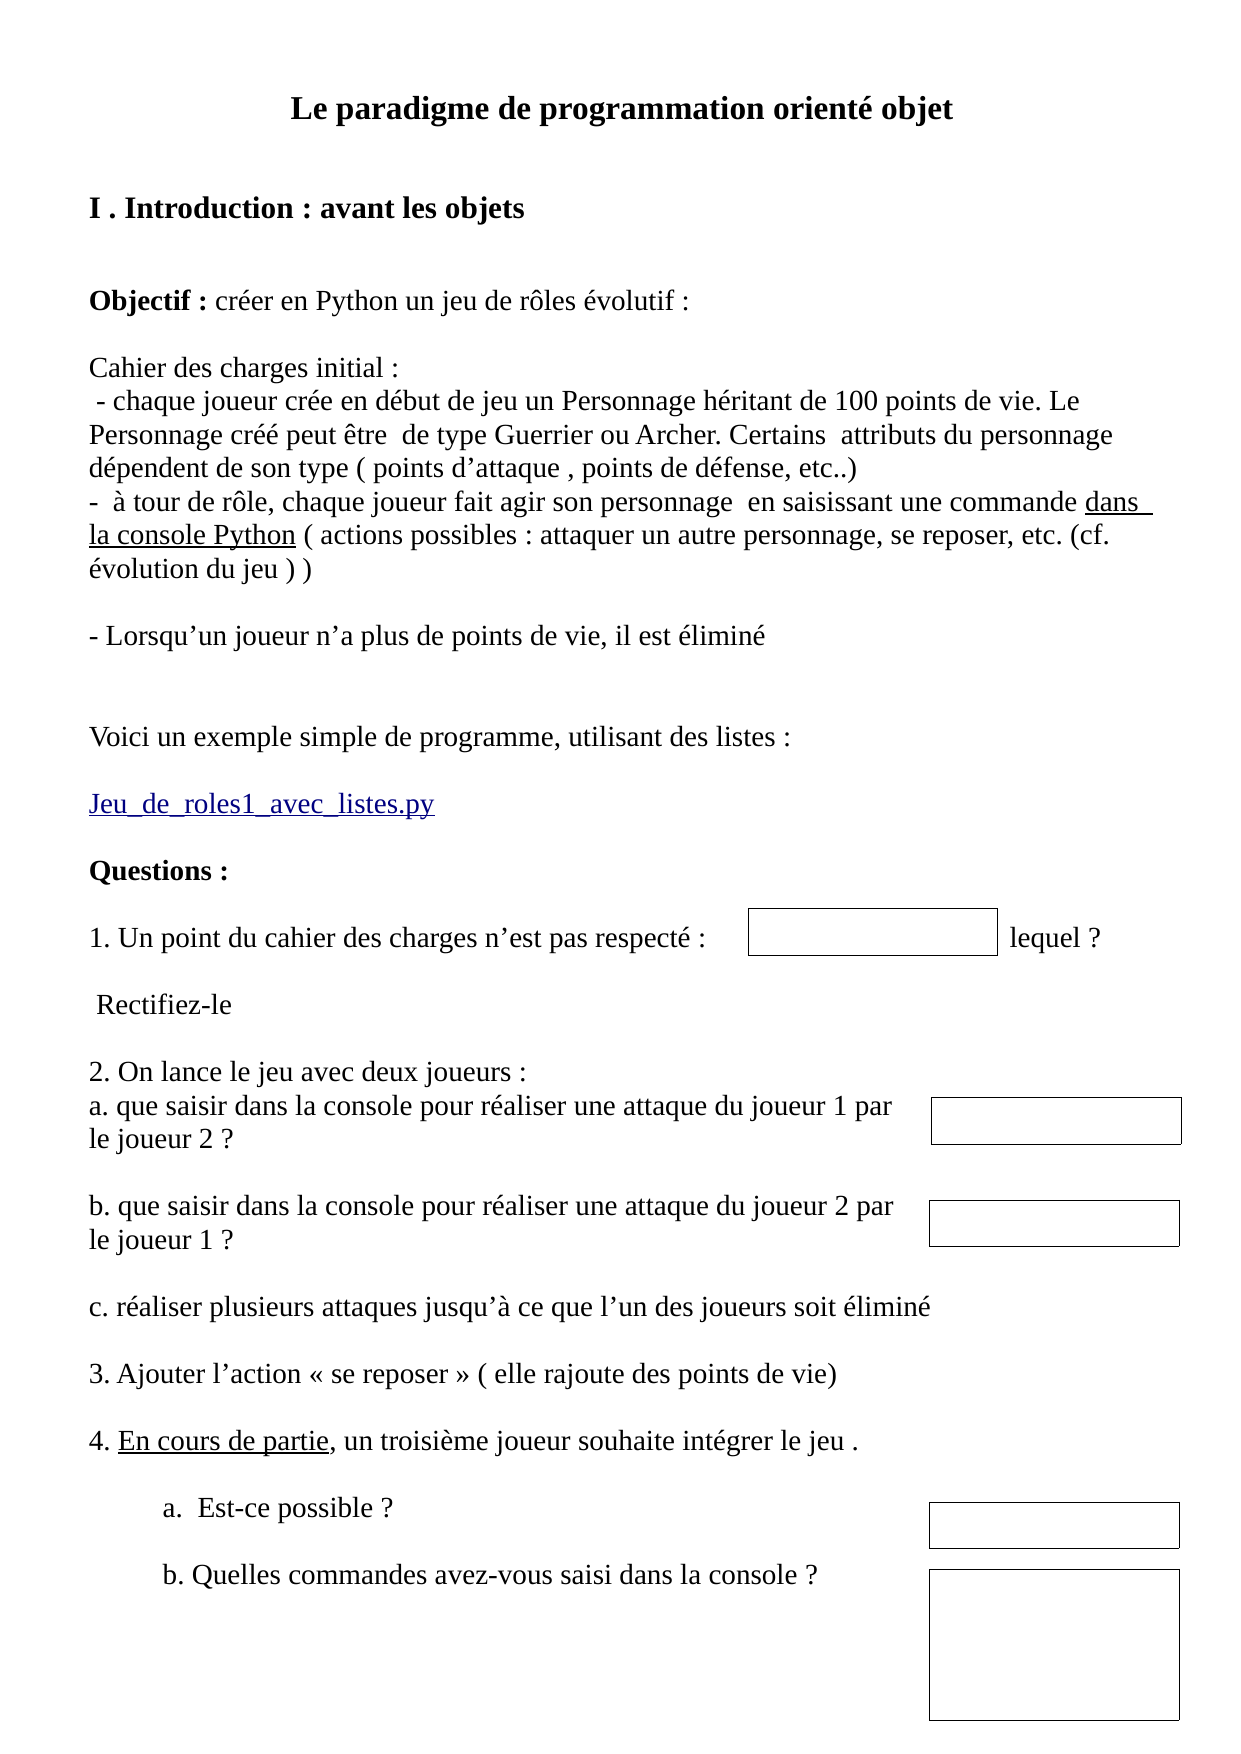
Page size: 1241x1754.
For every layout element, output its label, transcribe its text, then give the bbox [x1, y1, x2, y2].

text a. Est-ce possible ? [88, 1490, 1163, 1524]
text [930, 1570, 1179, 1720]
text 4. En cours de partie, un troisième joueur souhaite intégrer le jeu . [88, 1423, 1163, 1457]
text Questions : [88, 853, 1163, 886]
text b. que saisir dans la console pour réaliser une attaque du joueur 2 par le joueur 1 ? [88, 1188, 1163, 1255]
text a. que saisir dans la console pour réaliser une attaque du joueur 1 par le joueur 2 ? [88, 1088, 1163, 1155]
text - chaque joueur crée en début de jeu un Personnage héritant de 100 points de vie. Le Personnage créé peut être de type Guerrier ou Archer. Certains attributs du personnage dépendent de son type ( points d’attaque , points de défense, etc..) [88, 383, 1163, 484]
text 3. Ajouter l’action « se reposer » ( elle rajoute des points de vie) [88, 1356, 1163, 1389]
text Objectif : créer en Python un jeu de rôles évolutif : [88, 283, 1163, 316]
text Le paradigme de programmation orienté objet [88, 88, 1163, 127]
text [930, 1201, 1179, 1246]
text 2. On lance le jeu avec deux joueurs : [88, 1054, 1163, 1088]
text I . Introduction : avant les objets [88, 189, 1163, 225]
text c. réaliser plusieurs attaques jusqu’à ce que l’un des joueurs soit éliminé [88, 1289, 1163, 1322]
text Jeu_de_roles1_avec_listes.py [88, 786, 1163, 819]
text b. Quelles commandes avez-vous saisi dans la console ? [88, 1557, 1163, 1591]
text - à tour de rôle, chaque joueur fait agir son personnage en saisissant une commande dans la console Python ( actions possibles : attaquer un autre personnage, se reposer, etc. (cf. évolution du jeu ) ) [88, 484, 1163, 584]
text 1. Un point du cahier des charges n’est pas respecté : lequel ? [88, 920, 1163, 987]
text [930, 1503, 1179, 1548]
text Rectifiez-le [88, 987, 1163, 1021]
text - Lorsqu’un joueur n’a plus de points de vie, il est éliminé [88, 618, 1163, 652]
text [932, 1098, 1181, 1144]
text Cahier des charges initial : [88, 350, 1163, 383]
text Voici un exemple simple de programme, utilisant des listes : [88, 719, 1163, 752]
